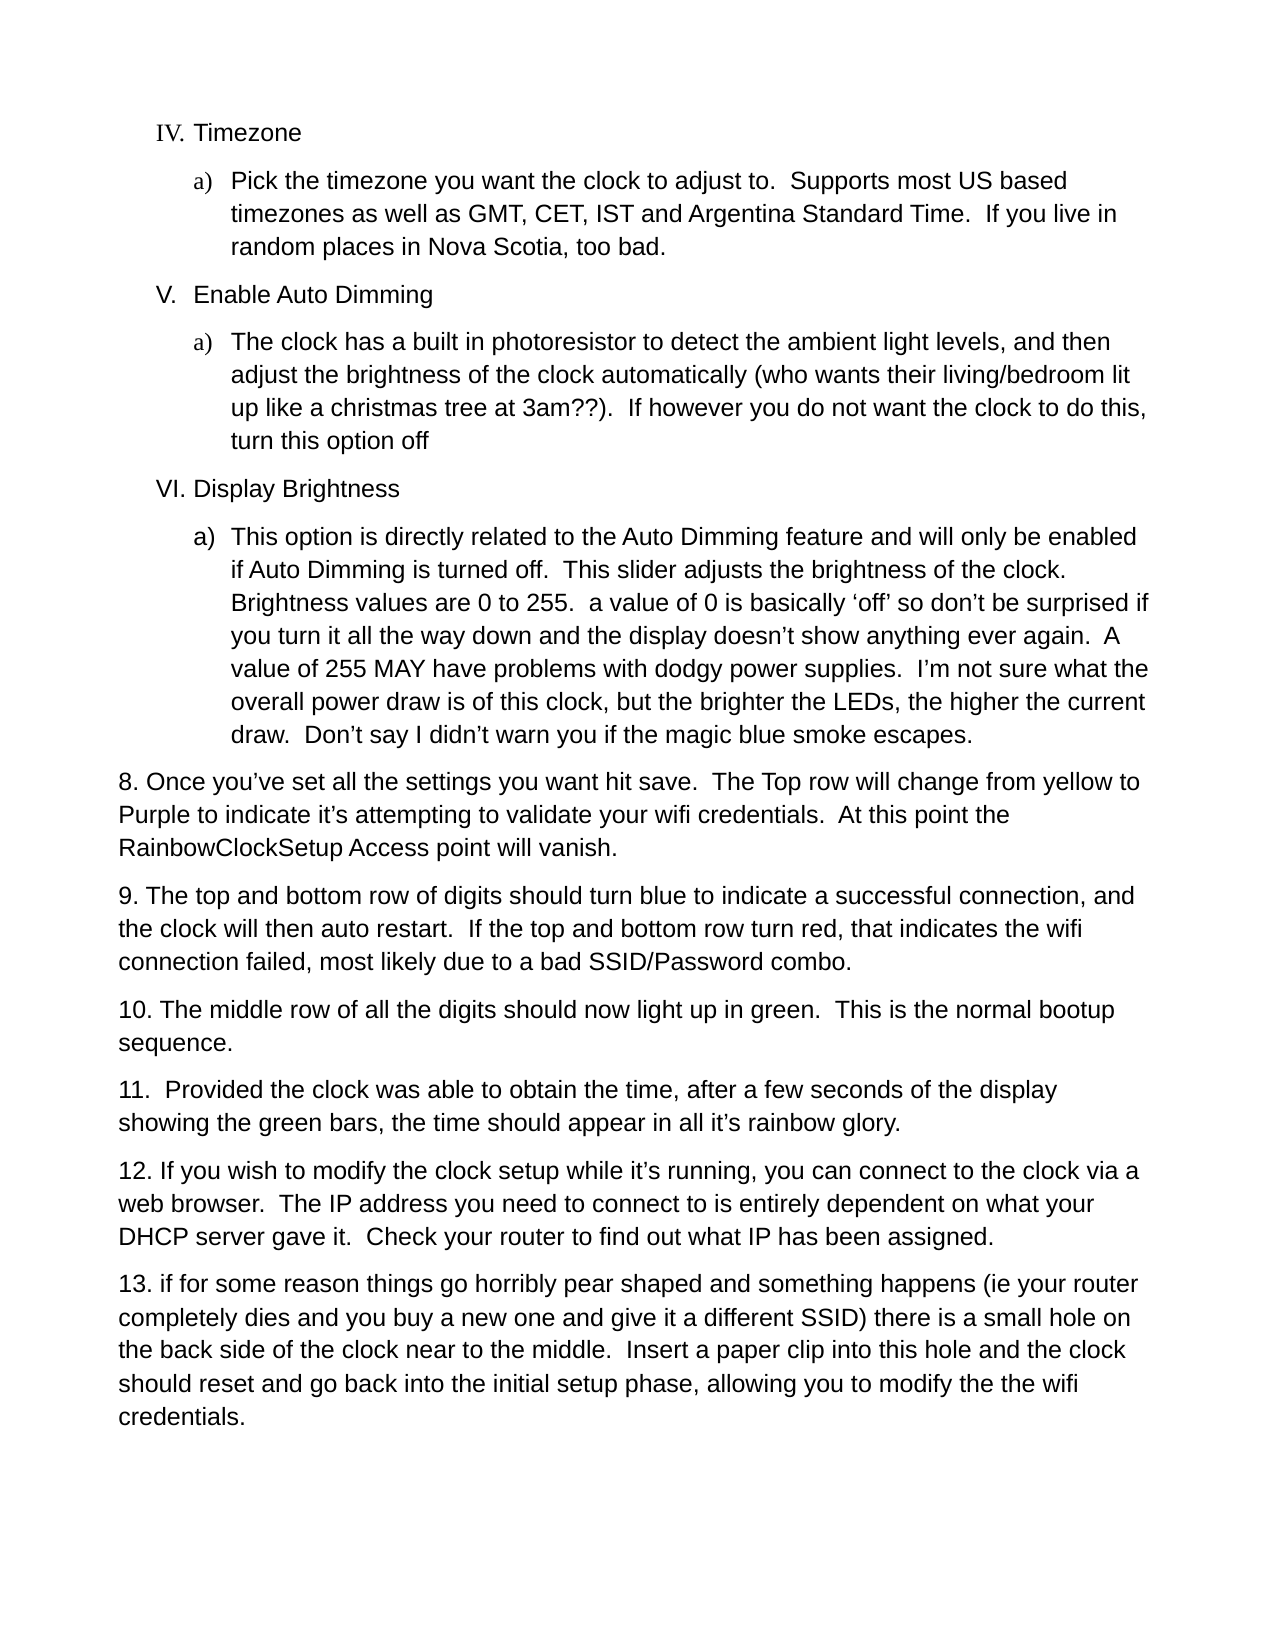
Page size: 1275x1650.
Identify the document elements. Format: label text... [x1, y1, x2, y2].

list Pick the timezone you want the clock to adjust to. Supports most US based timezones as well as GMT, CET, IST and Argentina Standard Time. If you live in random places in Nova Scotia, too bad. [193, 166, 1157, 261]
text 11. Provided the clock was able to obtain the time, after a few seconds of the display showing the green bars, the time should appear in all it’s rainbow glory. [118, 1075, 1157, 1137]
text 13. if for some reason things go horribly pear shaped and something happens (ie your router completely dies and you buy a new one and give it a different SSID) there is a small hole on the back side of the clock near to the middle. Insert a paper clip into this hole and the clock should reset and go back into the initial setup phase, allowing you to modify the the wifi credentials. [118, 1269, 1157, 1430]
text 10. The middle row of all the digits should now light up in green. This is the normal bootup sequence. [118, 994, 1157, 1056]
list Enable Auto Dimming [156, 279, 1157, 308]
list The clock has a built in photoresistor to detect the ambient light levels, and then adjust the brightness of the clock automatically (who wants their living/bedroom lit up like a christmas tree at 3am??). If however you do not want the clock to do this, turn this option off [193, 327, 1157, 455]
text 8. Once you’ve set all the settings you want hit save. The Top row will change from yellow to Purple to indicate it’s attempting to validate your wifi credentials. At this point the RainbowClockSetup Access point will vanish. [118, 767, 1157, 862]
list This option is directly related to the Auto Dimming feature and will only be enabled if Auto Dimming is turned off. This slider adjusts the brightness of the clock. Brightness values are 0 to 255. a value of 0 is basically ‘off’ so don’t be surprised if you turn it all the way down and the display doesn’t show anything ever again. A value of 255 MAY have problems with dodgy power supplies. I’m not sure what the overall power draw is of this clock, but the brighter the LEDs, the higher the current draw. Don’t say I didn’t warn you if the magic blue smoke escapes. [193, 522, 1157, 748]
list Display Brightness [156, 474, 1157, 503]
text 9. The top and bottom row of digits should turn blue to indicate a successful connection, and the clock will then auto restart. If the top and bottom row turn red, that indicates the wifi connection failed, most likely due to a bad SSID/Password combo. [118, 881, 1157, 976]
text 12. If you wish to modify the clock setup while it’s running, you can connect to the clock via a web browser. The IP address you need to connect to is entirely dependent on what your DHCP server gave it. Check your router to find out what IP has been assigned. [118, 1156, 1157, 1251]
list Timezone [156, 118, 1157, 147]
